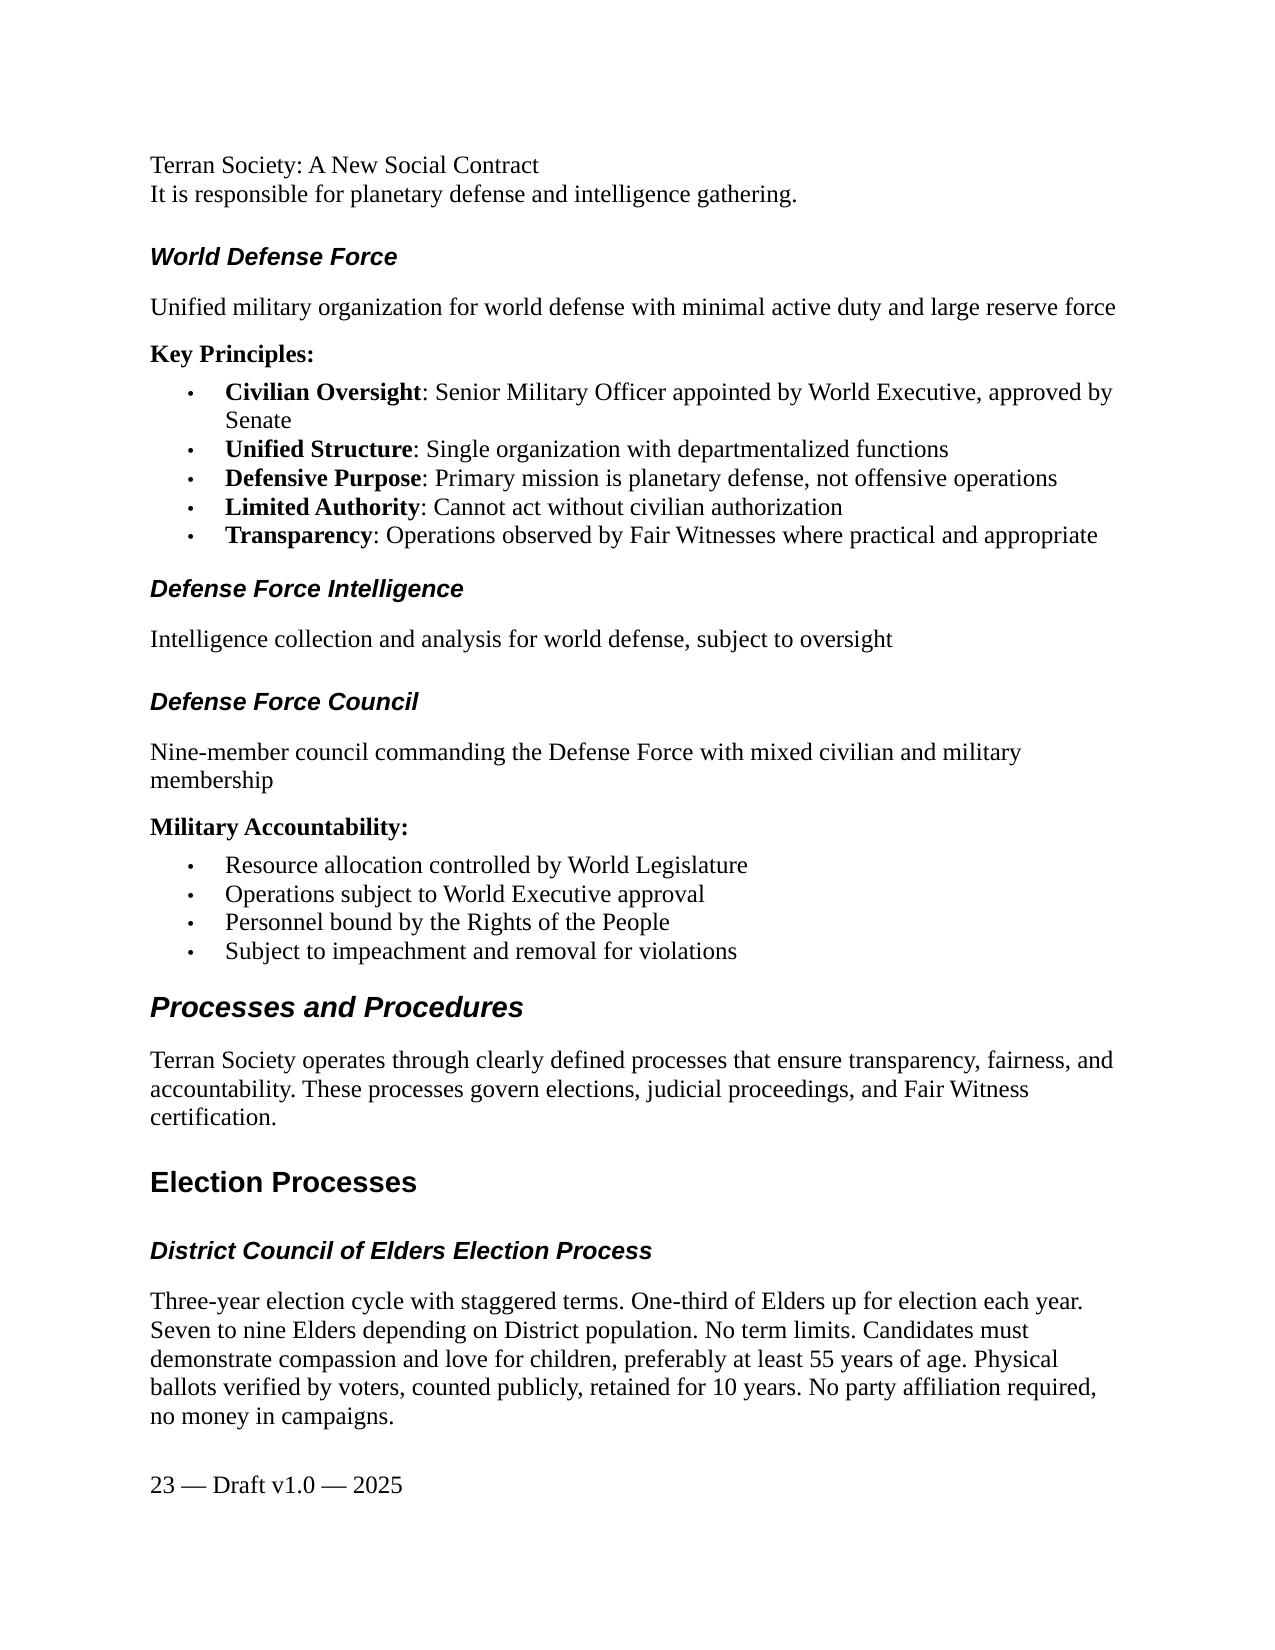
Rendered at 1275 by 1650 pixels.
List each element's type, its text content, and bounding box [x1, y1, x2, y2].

subtitle District Council of Elders Election Process [150, 1236, 1125, 1265]
list Subject to impeachment and removal for violations [187, 936, 1125, 965]
list Operations subject to World Executive approval [187, 879, 1125, 907]
subtitle World Defense Force [150, 242, 1125, 271]
text Nine-member council commanding the Defense Force with mixed civilian and military membership [150, 737, 1125, 794]
text Terran Society operates through clearly defined processes that ensure transparency, fairness, and accountability. These processes govern elections, judicial proceedings, and Fair Witness certification. [150, 1045, 1125, 1131]
text Key Principles: [150, 339, 1125, 368]
list Civilian Oversight: Senior Military Officer appointed by World Executive, approved by Senate [187, 377, 1125, 434]
list Defensive Purpose: Primary mission is planetary defense, not offensive operations [187, 463, 1125, 492]
subtitle Defense Force Council [150, 687, 1125, 715]
list Transparency: Operations observed by Fair Witnesses where practical and appropriate [187, 520, 1125, 549]
text Intelligence collection and analysis for world defense, subject to oversight [150, 624, 1125, 653]
subtitle Processes and Procedures [150, 990, 1125, 1023]
text Military Accountability: [150, 812, 1125, 841]
list Personnel bound by the Rights of the People [187, 907, 1125, 936]
list Limited Authority: Cannot act without civilian authorization [187, 492, 1125, 520]
subtitle Election Processes [150, 1165, 1125, 1199]
text Unified military organization for world defense with minimal active duty and large reserve force [150, 292, 1125, 321]
list Unified Structure: Single organization with departmentalized functions [187, 434, 1125, 463]
subtitle Defense Force Intelligence [150, 574, 1125, 603]
list Resource allocation controlled by World Legislature [187, 850, 1125, 879]
text Three-year election cycle with staggered terms. One-third of Elders up for election each year. Seven to nine Elders depending on District population. No term limits. Candidates must demonstrate compassion and love for children, preferably at least 55 years of age. Physical ballots verified by voters, counted publicly, retained for 10 years. No party affiliation required, no money in campaigns. [150, 1286, 1125, 1430]
text It is responsible for planetary defense and intelligence gathering. [150, 179, 1125, 208]
